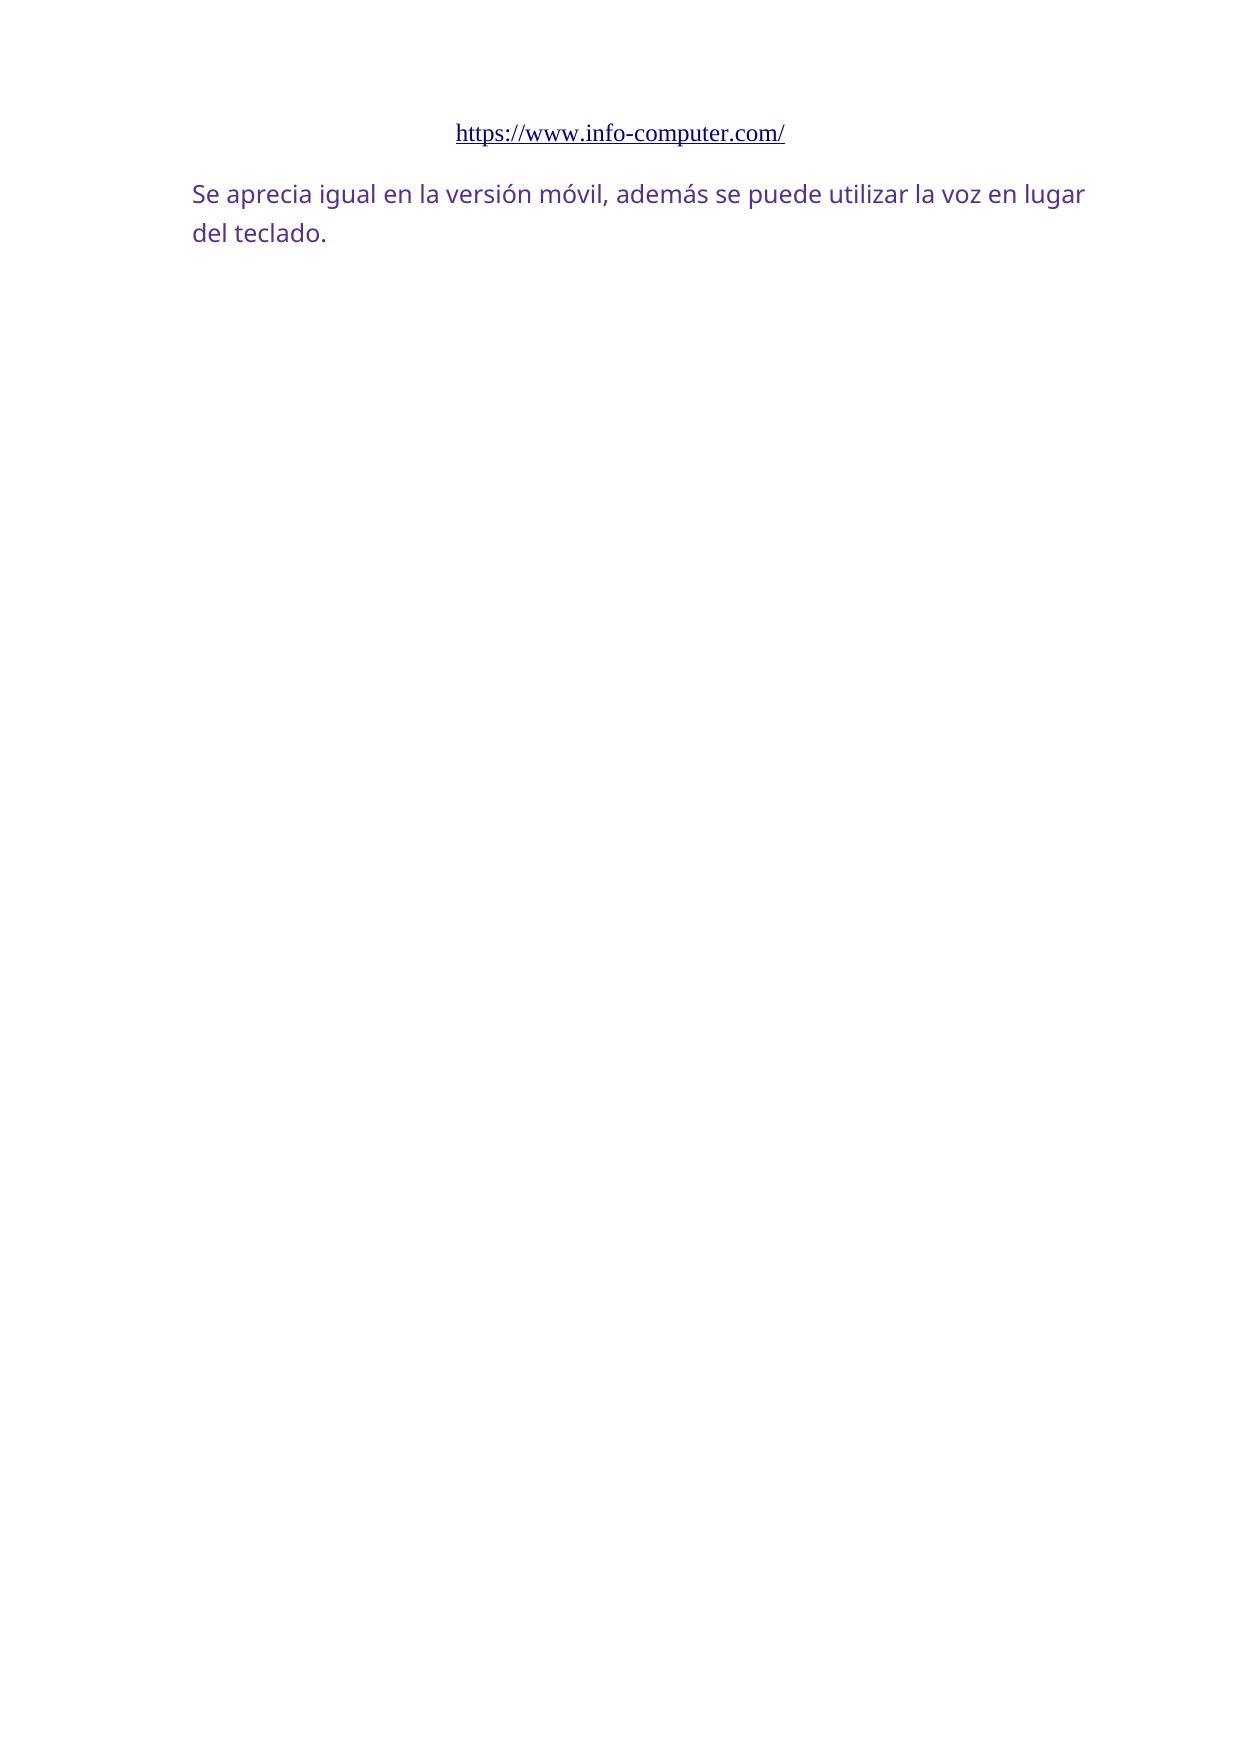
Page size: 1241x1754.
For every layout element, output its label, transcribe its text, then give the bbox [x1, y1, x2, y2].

text Se aprecia igual en la versión móvil, además se puede utilizar la voz en lugar del teclado. [192, 176, 1122, 249]
